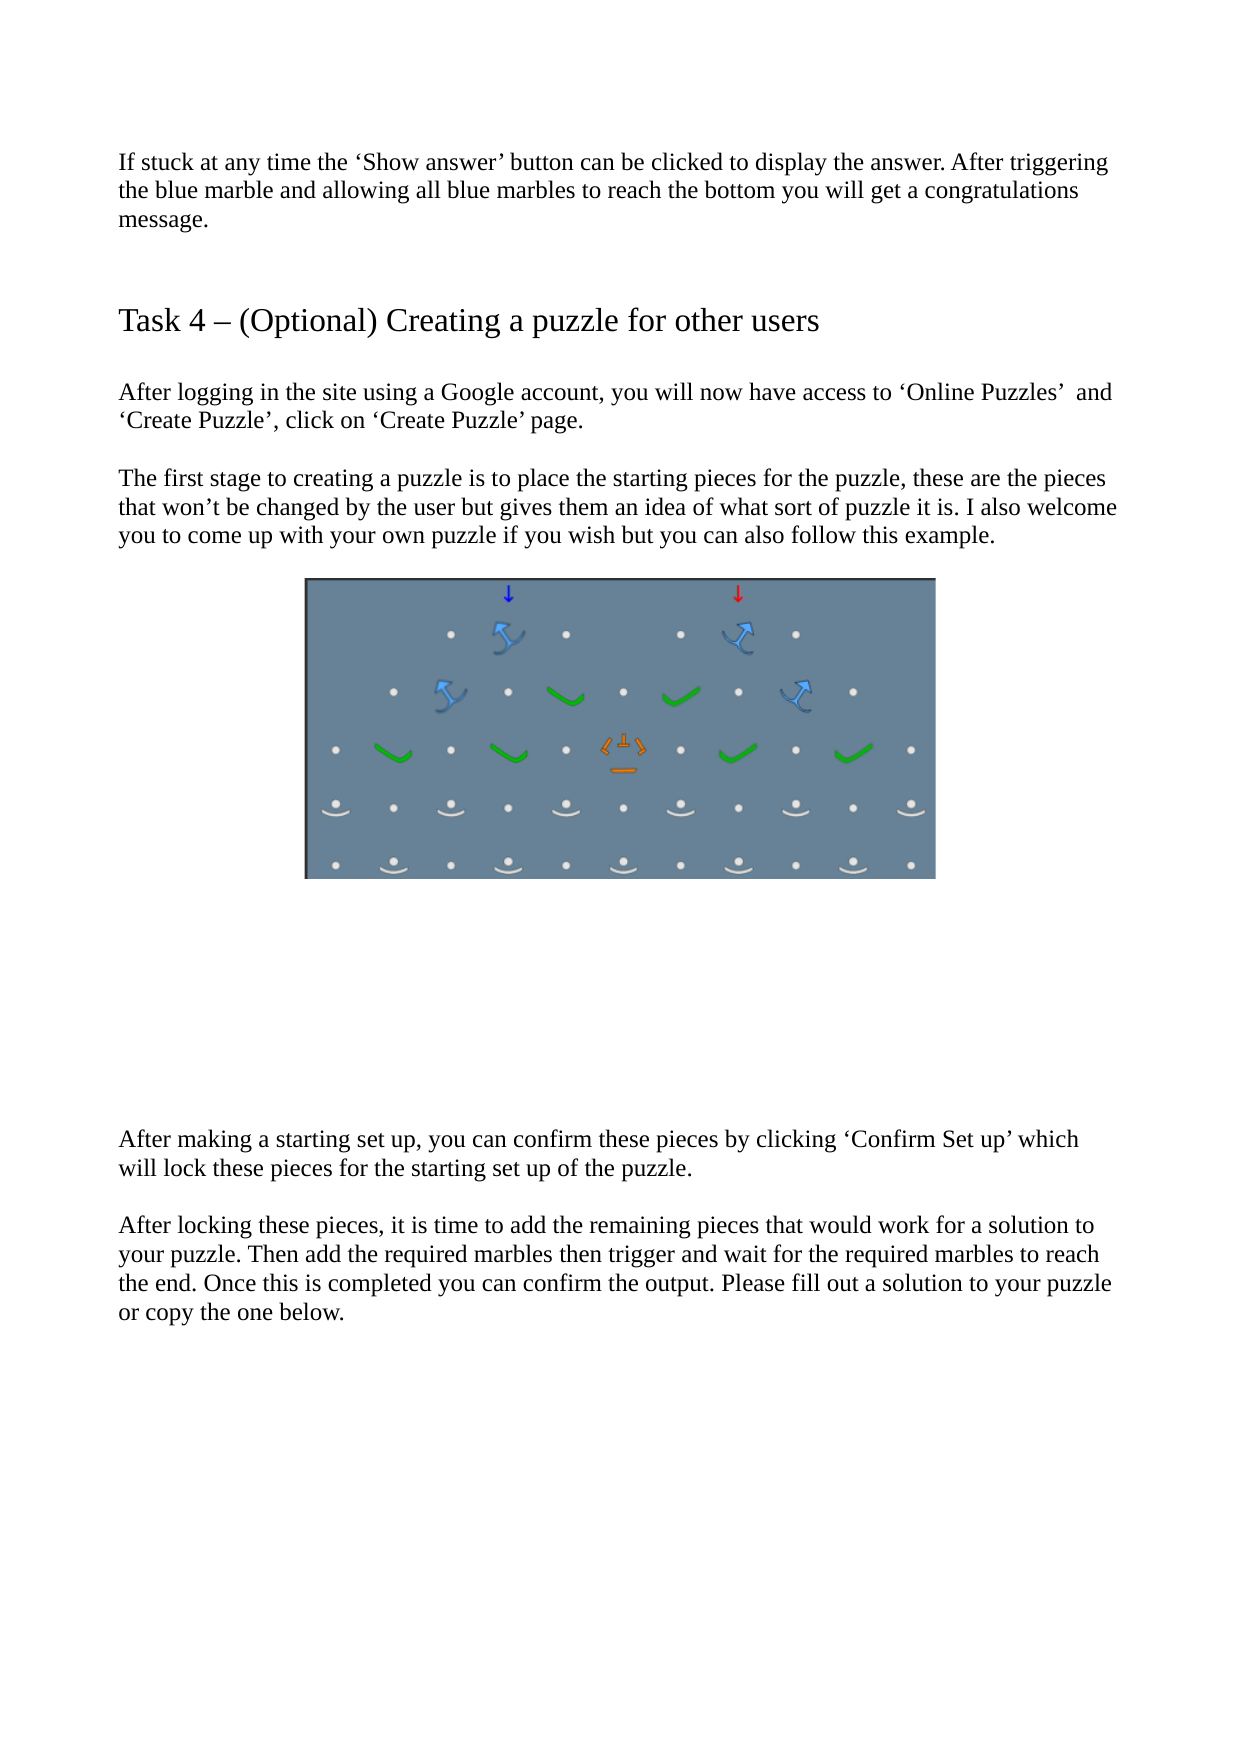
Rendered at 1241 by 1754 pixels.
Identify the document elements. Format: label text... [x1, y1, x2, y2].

picture [304, 578, 936, 879]
text The first stage to creating a puzzle is to place the starting pieces for the puzzle, these are the pieces that won’t be changed by the user but gives them an idea of what sort of puzzle it is. I also welcome you to come up with your own puzzle if you wish but you can also follow this example. [118, 463, 1122, 549]
text After making a starting set up, you can confirm these pieces by clicking ‘Confirm Set up’ which will lock these pieces for the starting set up of the puzzle. [118, 1124, 1122, 1182]
text If stuck at any time the ‘Show answer’ button can be clicked to display the answer. After triggering the blue marble and allowing all blue marbles to reach the bottom you will get a congratulations message. [118, 147, 1122, 233]
text After locking these pieces, it is time to add the remaining pieces that would work for a solution to your puzzle. Then add the required marbles then trigger and wait for the required marbles to reach the end. Once this is completed you can confirm the output. Please fill out a solution to your puzzle or copy the one below. [118, 1211, 1122, 1326]
text After logging in the site using a Google account, you will now have access to ‘Online Puzzles’ and ‘Create Puzzle’, click on ‘Create Puzzle’ page. [118, 377, 1122, 434]
text Task 4 – (Optional) Creating a puzzle for other users [118, 300, 1122, 338]
